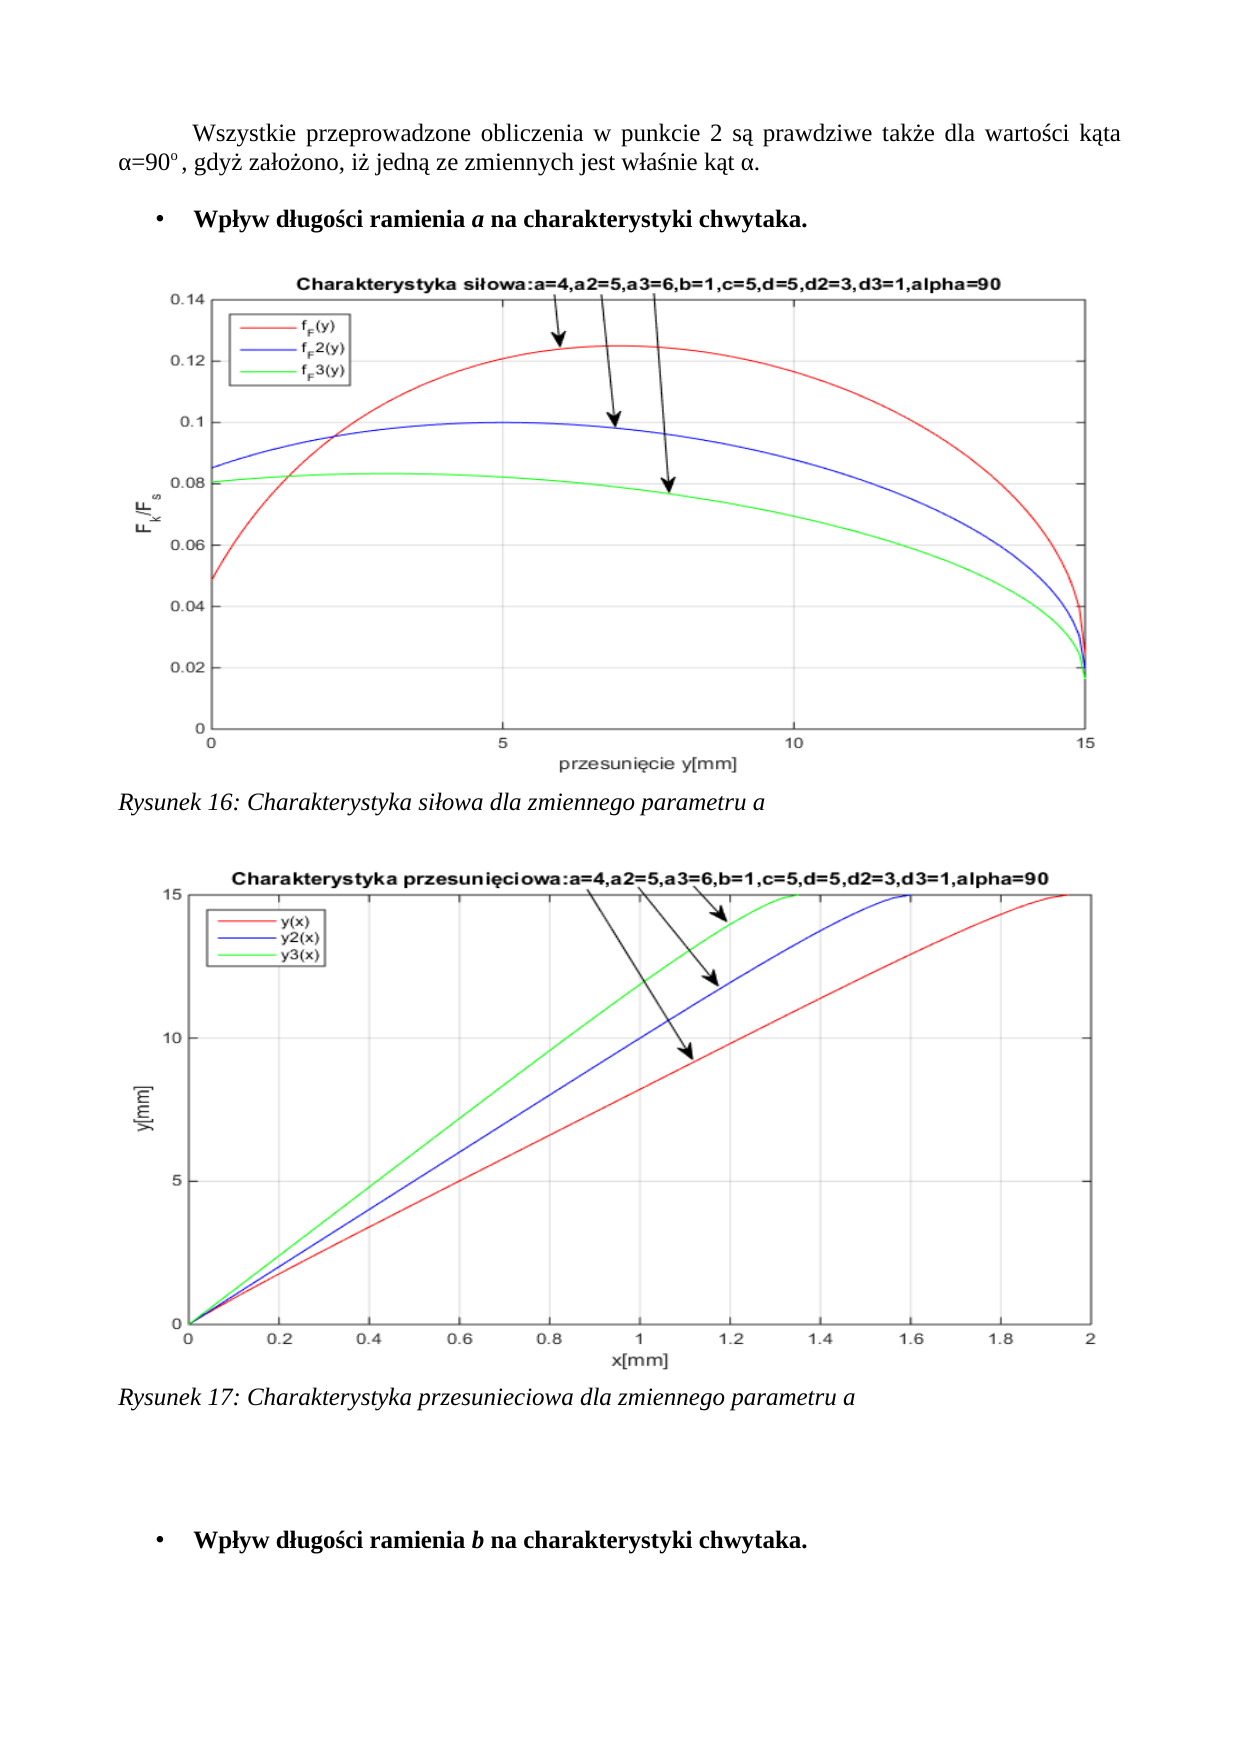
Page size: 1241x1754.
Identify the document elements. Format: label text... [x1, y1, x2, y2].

text Rysunek 17: Charakterystyka przesunieciowa dla zmiennego parametru a [118, 1382, 1123, 1411]
text Wszystkie przeprowadzone obliczenia w punkcie 2 są prawdziwe także dla wartości kąta α=90o , gdyż założono, iż jedną ze zmiennych jest właśnie kąt α. [118, 118, 1122, 176]
text Rysunek 16: Charakterystyka siłowa dla zmiennego parametru a [118, 787, 1123, 816]
list Wpływ długości ramienia a na charakterystyki chwytaka. [156, 204, 1122, 233]
list Wpływ długości ramienia b na charakterystyki chwytaka. [156, 1526, 1122, 1554]
